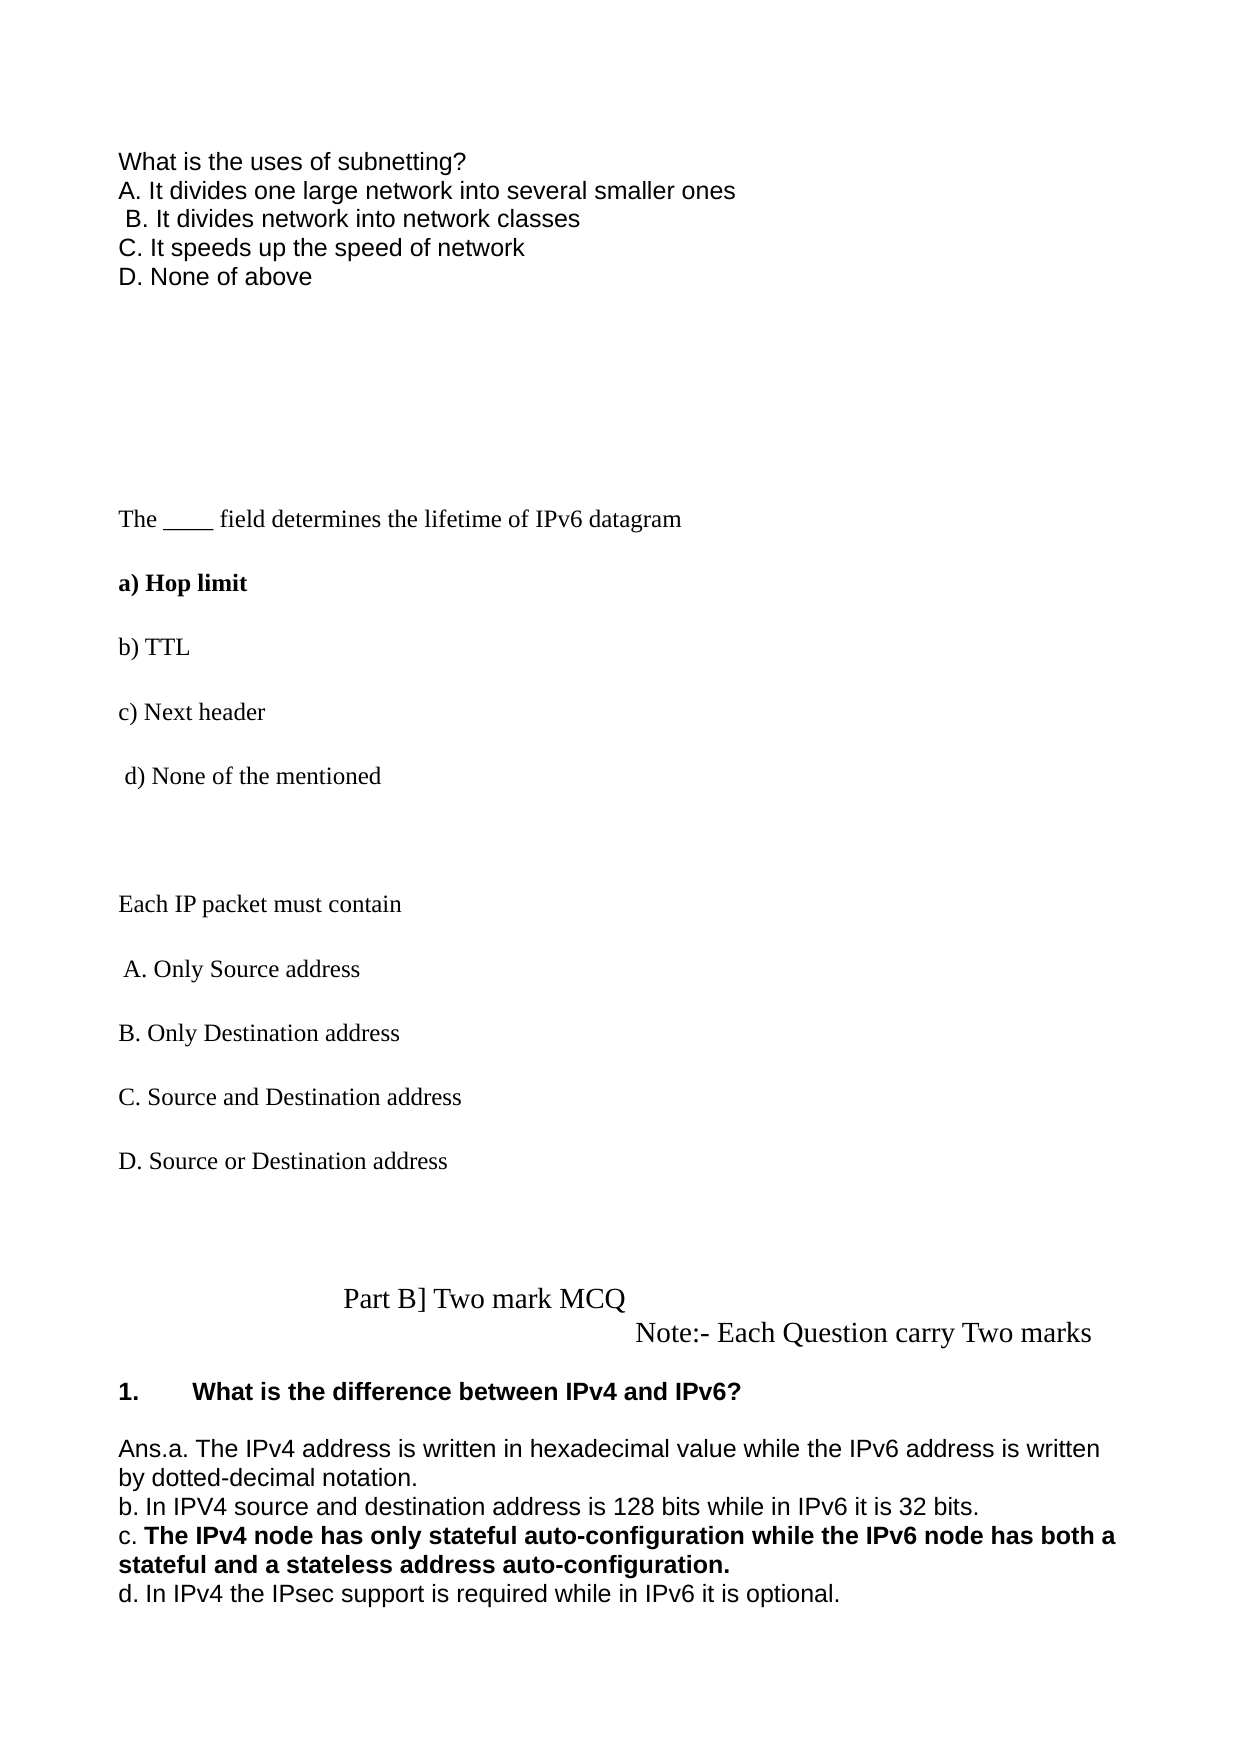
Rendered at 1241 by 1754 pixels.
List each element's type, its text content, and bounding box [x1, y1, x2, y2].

text c) Next header [118, 697, 1122, 725]
text Part B] Two mark MCQ [268, 1281, 1122, 1315]
text Note:- Each Question carry Two marks [118, 1315, 1122, 1348]
text B. It divides network into network classes [118, 204, 1122, 233]
text A. Only Source address [118, 954, 1122, 982]
text B. Only Destination address [118, 1018, 1122, 1047]
text D. Source or Destination address [118, 1146, 1122, 1175]
text A. It divides one large network into several smaller ones [118, 176, 1122, 204]
text The ____ field determines the lifetime of IPv6 datagram [118, 504, 1122, 532]
text C. Source and Destination address [118, 1082, 1122, 1111]
text C. It speeds up the speed of network [118, 233, 1122, 262]
text Ans.a. The IPv4 address is written in hexadecimal value while the IPv6 address is written by dotted-decimal notation. b. In IPV4 source and destination address is 128 bits while in IPv6 it is 32 bits. c. The IPv4 node has only stateful auto-configuration while the IPv6 node has both a stateful and a stateless address auto-configuration. d. In IPv4 the IPsec support is required while in IPv6 it is optional. [118, 1434, 1122, 1607]
text 1. What is the difference between IPv4 and IPv6? [118, 1377, 1122, 1406]
text What is the uses of subnetting? [118, 147, 1122, 176]
text d) None of the mentioned [118, 761, 1122, 789]
text D. None of above [118, 262, 1122, 291]
text b) TTL [118, 632, 1122, 661]
text Each IP packet must contain [118, 889, 1122, 918]
text a) Hop limit [118, 568, 1122, 597]
